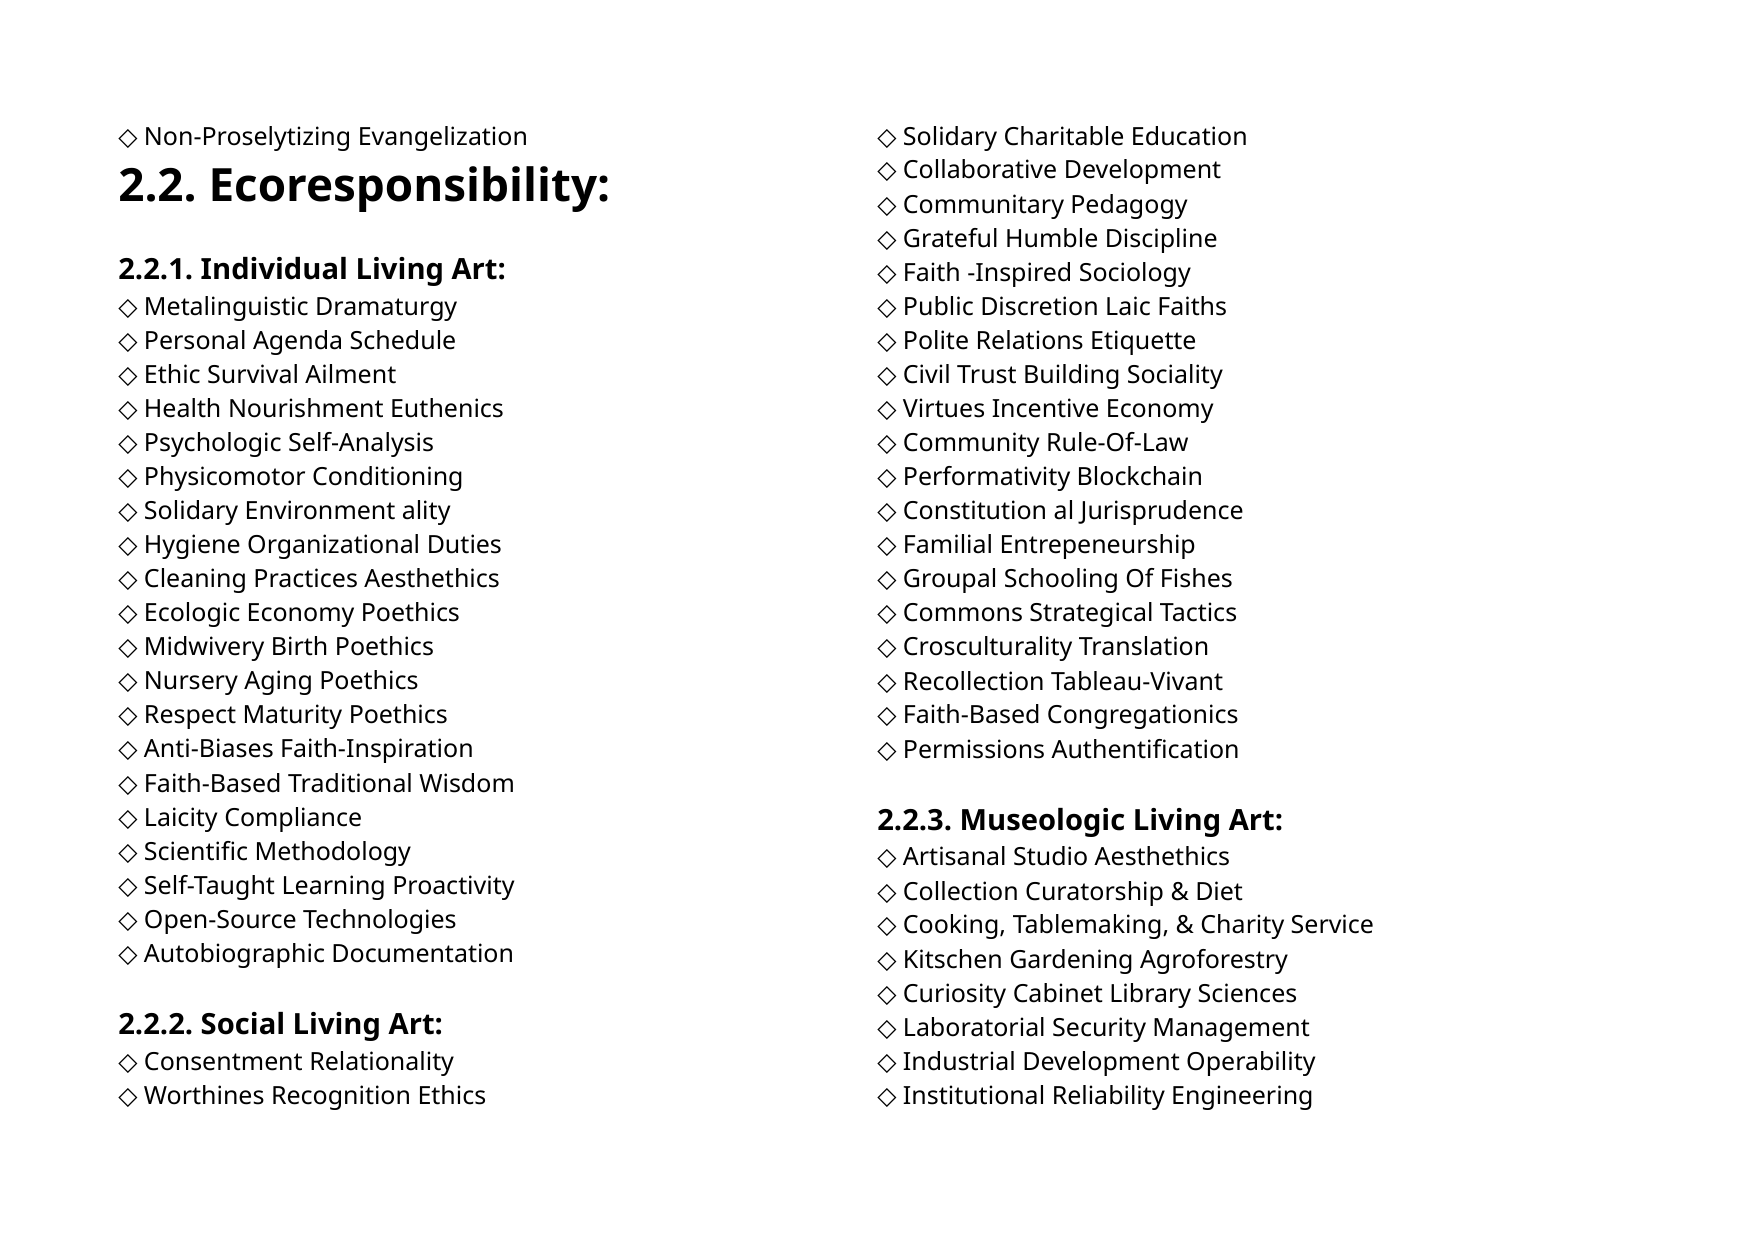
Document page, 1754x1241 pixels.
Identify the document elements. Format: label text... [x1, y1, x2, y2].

text ◇ Communitary Pedagogy [877, 186, 1636, 220]
text 2.2.3. Museologic Living Art: [877, 799, 1636, 839]
text 2.2. Ecoresponsibility: [118, 152, 877, 214]
text ◇ Permissions Authentification [877, 731, 1636, 765]
text ◇ Polite Relations Etiquette [877, 322, 1636, 357]
text ◇ Metalinguistic Dramaturgy [118, 288, 877, 322]
text ◇ Faith -Inspired Sociology [877, 254, 1636, 288]
text ◇ Open-Source Technologies [118, 901, 877, 936]
text ◇ Health Nourishment Euthenics [118, 391, 877, 424]
text ◇ Public Discretion Laic Faiths [877, 288, 1636, 322]
text ◇ Personal Agenda Schedule [118, 322, 877, 356]
text ◇ Curiosity Cabinet Library Sciences [877, 975, 1636, 1009]
text ◇ Solidary Charitable Education [877, 118, 1636, 152]
text ◇ Laicity Compliance [118, 799, 877, 833]
text ◇ Non-Proselytizing Evangelization [118, 118, 877, 152]
text ◇ Groupal Schooling Of Fishes [877, 561, 1636, 595]
text ◇ Physicomotor Conditioning [118, 459, 877, 493]
text ◇ Anti-Biases Faith-Inspiration [118, 731, 877, 765]
text ◇ Grateful Humble Discipline [877, 220, 1636, 254]
text ◇ Recollection Tableau-Vivant [877, 663, 1636, 697]
text ◇ Faith-Based Congregationics [877, 697, 1636, 731]
text ◇ Virtues Incentive Economy [877, 391, 1636, 425]
text ◇ Faith-Based Traditional Wisdom [118, 765, 877, 799]
text ◇ Constitution al Jurisprudence [877, 493, 1636, 527]
text ◇ Autobiographic Documentation [118, 936, 877, 969]
text ◇ Institutional Reliability Engineering [877, 1077, 1636, 1112]
text ◇ Performativity Blockchain [877, 459, 1636, 493]
text ◇ Nursery Aging Poethics [118, 663, 877, 697]
text ◇ Self-Taught Learning Proactivity [118, 867, 877, 901]
text ◇ Crosculturality Translation [877, 629, 1636, 663]
text ◇ Collaborative Development [877, 152, 1636, 186]
text ◇ Respect Maturity Poethics [118, 697, 877, 731]
text ◇ Scientific Methodology [118, 833, 877, 867]
text ◇ Ecologic Economy Poethics [118, 595, 877, 629]
text 2.2.1. Individual Living Art: [118, 249, 877, 288]
text ◇ Psychologic Self-Analysis [118, 424, 877, 459]
text ◇ Ethic Survival Ailment [118, 356, 877, 391]
text ◇ Cleaning Practices Aesthethics [118, 561, 877, 595]
text ◇ Civil Trust Building Sociality [877, 357, 1636, 391]
text ◇ Community Rule-Of-Law [877, 425, 1636, 459]
text ◇ Commons Strategical Tactics [877, 595, 1636, 629]
text ◇ Laboratorial Security Management [877, 1009, 1636, 1043]
text ◇ Kitschen Gardening Agroforestry [877, 941, 1636, 975]
text ◇ Midwivery Birth Poethics [118, 629, 877, 663]
text ◇ Collection Curatorship & Diet [877, 873, 1636, 907]
text ◇ Worthines Recognition Ethics [118, 1077, 877, 1111]
text 2.2.2. Social Living Art: [118, 1004, 877, 1043]
text ◇ Consentment Relationality [118, 1043, 877, 1077]
text ◇ Hygiene Organizational Duties [118, 527, 877, 561]
text ◇ Cooking, Tablemaking, & Charity Service [877, 907, 1636, 941]
text ◇ Solidary Environment ality [118, 493, 877, 527]
text ◇ Industrial Development Operability [877, 1043, 1636, 1077]
text ◇ Artisanal Studio Aesthethics [877, 839, 1636, 873]
text ◇ Familial Entrepeneurship [877, 527, 1636, 561]
